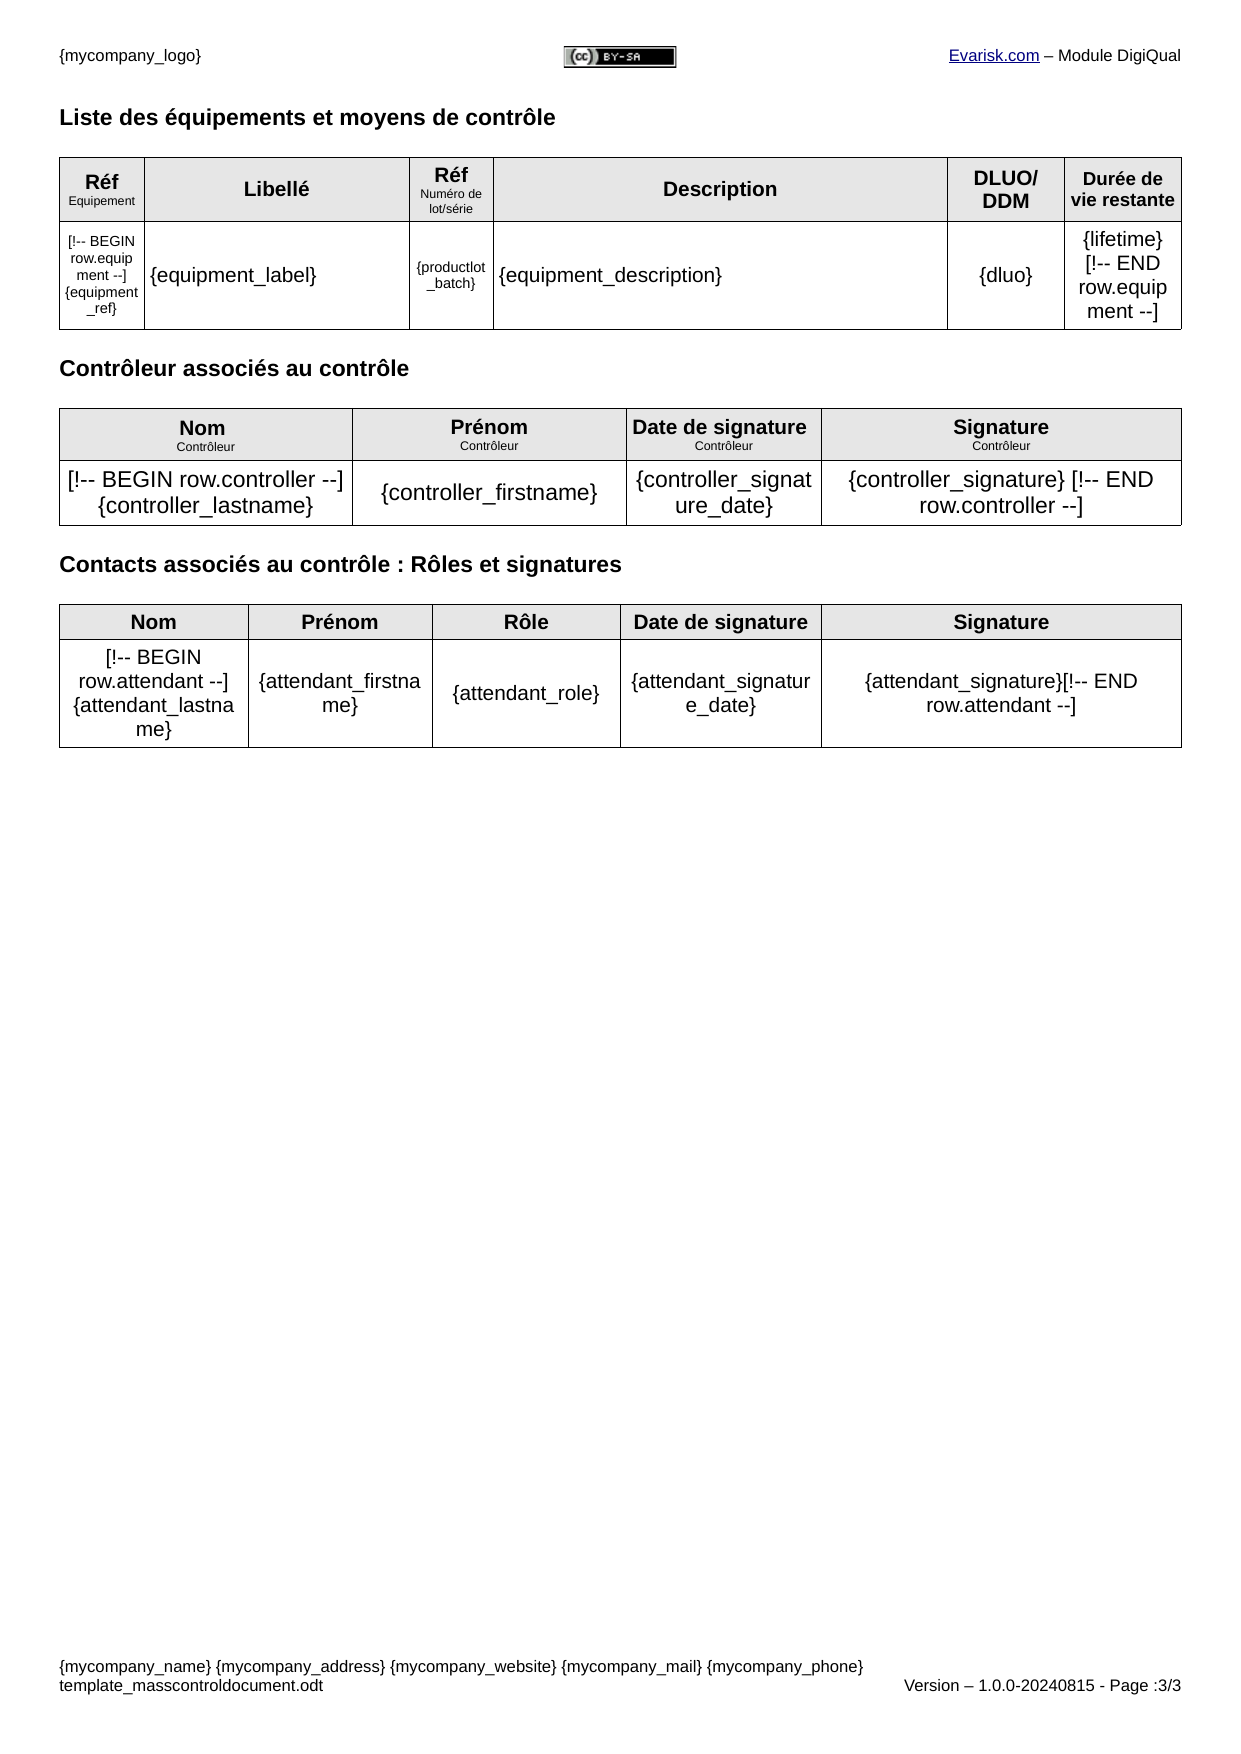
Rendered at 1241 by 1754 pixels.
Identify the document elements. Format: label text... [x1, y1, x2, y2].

table_cell {attendant_role} [433, 640, 620, 747]
table_cell {attendant_firstname} [249, 640, 432, 747]
table_header Nom Contrôleur [60, 409, 352, 460]
table_cell [!-- BEGIN row.equipment --] {equipment_ref} [60, 222, 144, 329]
table_cell {controller_firstname} [353, 461, 626, 524]
picture [563, 46, 677, 68]
table_cell {attendant_signature_date} [621, 640, 821, 747]
table_cell {attendant_signature}[!-- END row.attendant --] [822, 640, 1181, 747]
table_header Signature Contrôleur [822, 409, 1181, 460]
table_header DLUO/DDM [948, 158, 1064, 221]
table_cell [!-- BEGIN row.attendant --] {attendant_lastname} [60, 640, 248, 747]
table_header Prénom Contrôleur [353, 409, 626, 460]
text Contrôleur associés au contrôle [59, 355, 1181, 382]
table_header Date de signature Contrôleur [627, 409, 821, 460]
table_cell {dluo} [948, 222, 1064, 329]
table_cell [!-- BEGIN row.controller --] {controller_lastname} [60, 461, 352, 524]
table_cell {equipment_description} [494, 222, 947, 329]
table_header Date de signature [621, 605, 821, 639]
table_header Nom [60, 605, 248, 639]
table_cell {equipment_label} [145, 222, 409, 329]
table_header Libellé [145, 158, 409, 221]
table_header Signature [822, 605, 1181, 639]
table_cell {controller_signature} [!-- END row.controller --] [822, 461, 1181, 524]
table_header Prénom [249, 605, 432, 639]
table_cell {productlot_batch} [410, 222, 493, 329]
table_cell {controller_signature_date} [627, 461, 821, 524]
table_header Rôle [433, 605, 620, 639]
table_cell {lifetime} [!-- END row.equipment --] [1065, 222, 1181, 329]
text Contacts associés au contrôle : Rôles et signatures [59, 551, 1181, 577]
table_header Réf Equipement [60, 158, 144, 221]
table_header Réf Numéro de lot/série [410, 158, 493, 221]
table_header Description [494, 158, 947, 221]
table_header Durée de vie restante [1065, 158, 1181, 221]
text Liste des équipements et moyens de contrôle [59, 104, 1181, 131]
